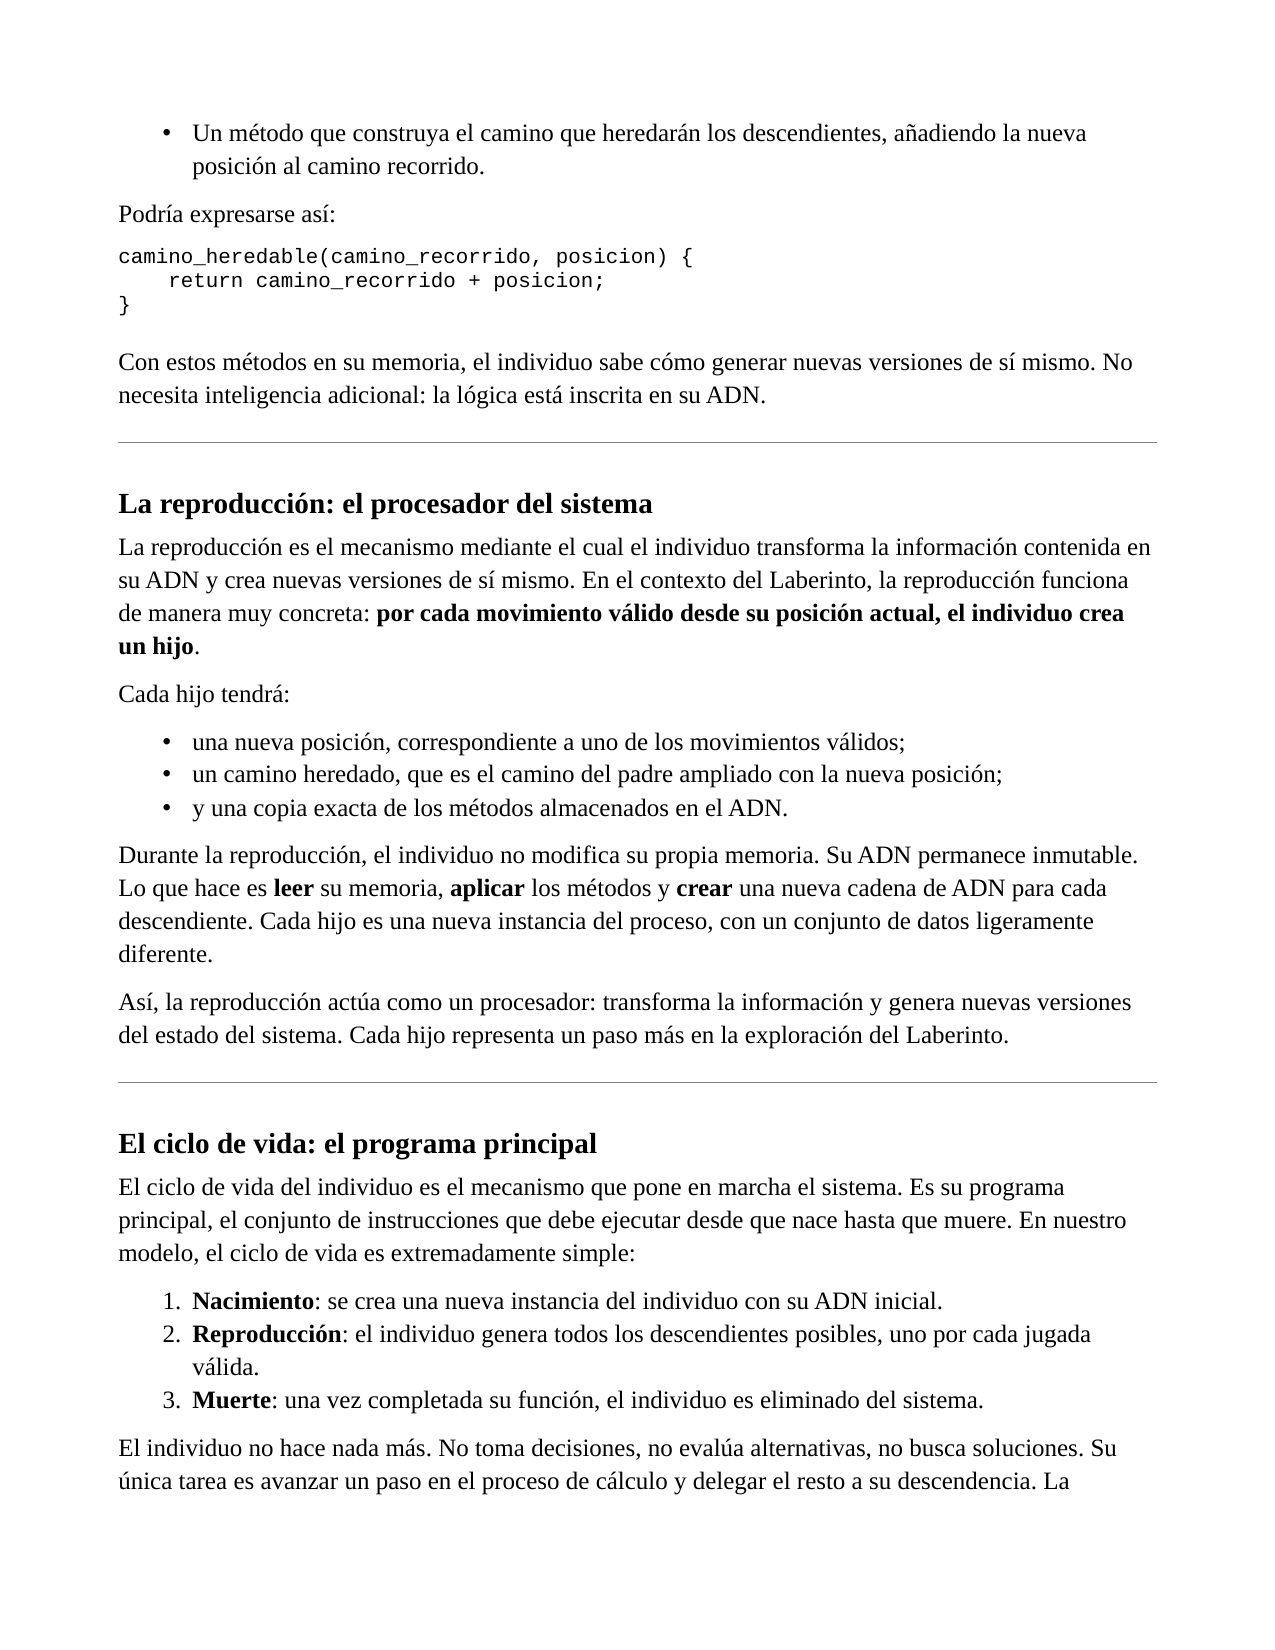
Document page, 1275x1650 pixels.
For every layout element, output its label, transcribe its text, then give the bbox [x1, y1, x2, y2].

text camino_heredable(camino_recorrido, posicion) { [118, 246, 1157, 270]
text El ciclo de vida del individuo es el mecanismo que pone en marcha el sistema. Es su programa principal, el conjunto de instrucciones que debe ejecutar desde que nace hasta que muere. En nuestro modelo, el ciclo de vida es extremadamente simple: [118, 1172, 1157, 1267]
text La reproducción es el mecanismo mediante el cual el individuo transforma la información contenida en su ADN y crea nuevas versiones de sí mismo. En el contexto del Laberinto, la reproducción funciona de manera muy concreta: por cada movimiento válido desde su posición actual, el individuo crea un hijo. [118, 532, 1157, 660]
text Podría expresarse así: [118, 199, 1157, 227]
text Así, la reproducción actúa como un procesador: transforma la información y genera nuevas versiones del estado del sistema. Cada hijo representa un paso más en la exploración del Laberinto. [118, 987, 1157, 1049]
list Nacimiento: se crea una nueva instancia del individuo con su ADN inicial. [162, 1286, 1157, 1315]
list Muerte: una vez completada su función, el individuo es eliminado del sistema. [162, 1385, 1157, 1414]
subtitle El ciclo de vida: el programa principal [118, 1126, 1157, 1160]
text Cada hijo tendrá: [118, 679, 1157, 708]
list un camino heredado, que es el camino del padre ampliado con la nueva posición; [162, 759, 1157, 788]
list Un método que construya el camino que heredarán los descendientes, añadiendo la nueva posición al camino recorrido. [162, 118, 1157, 180]
text Con estos métodos en su memoria, el individuo sabe cómo generar nuevas versiones de sí mismo. No necesita inteligencia adicional: la lógica está inscrita en su ADN. [118, 347, 1157, 408]
text } [118, 294, 1157, 317]
text Durante la reproducción, el individuo no modifica su propia memoria. Su ADN permanece inmutable. Lo que hace es leer su memoria, aplicar los métodos y crear una nueva cadena de ADN para cada descendiente. Cada hijo es una nueva instancia del proceso, con un conjunto de datos ligeramente diferente. [118, 840, 1157, 968]
text El individuo no hace nada más. No toma decisiones, no evalúa alternativas, no busca soluciones. Su única tarea es avanzar un paso en el proceso de cálculo y delegar el resto a su descendencia. La [118, 1433, 1157, 1494]
list y una copia exacta de los métodos almacenados en el ADN. [162, 793, 1157, 821]
list Reproducción: el individuo genera todos los descendientes posibles, uno por cada jugada válida. [162, 1319, 1157, 1381]
text return camino_recorrido + posicion; [118, 270, 1157, 294]
subtitle La reproducción: el procesador del sistema [118, 486, 1157, 520]
list una nueva posición, correspondiente a uno de los movimientos válidos; [162, 727, 1157, 755]
